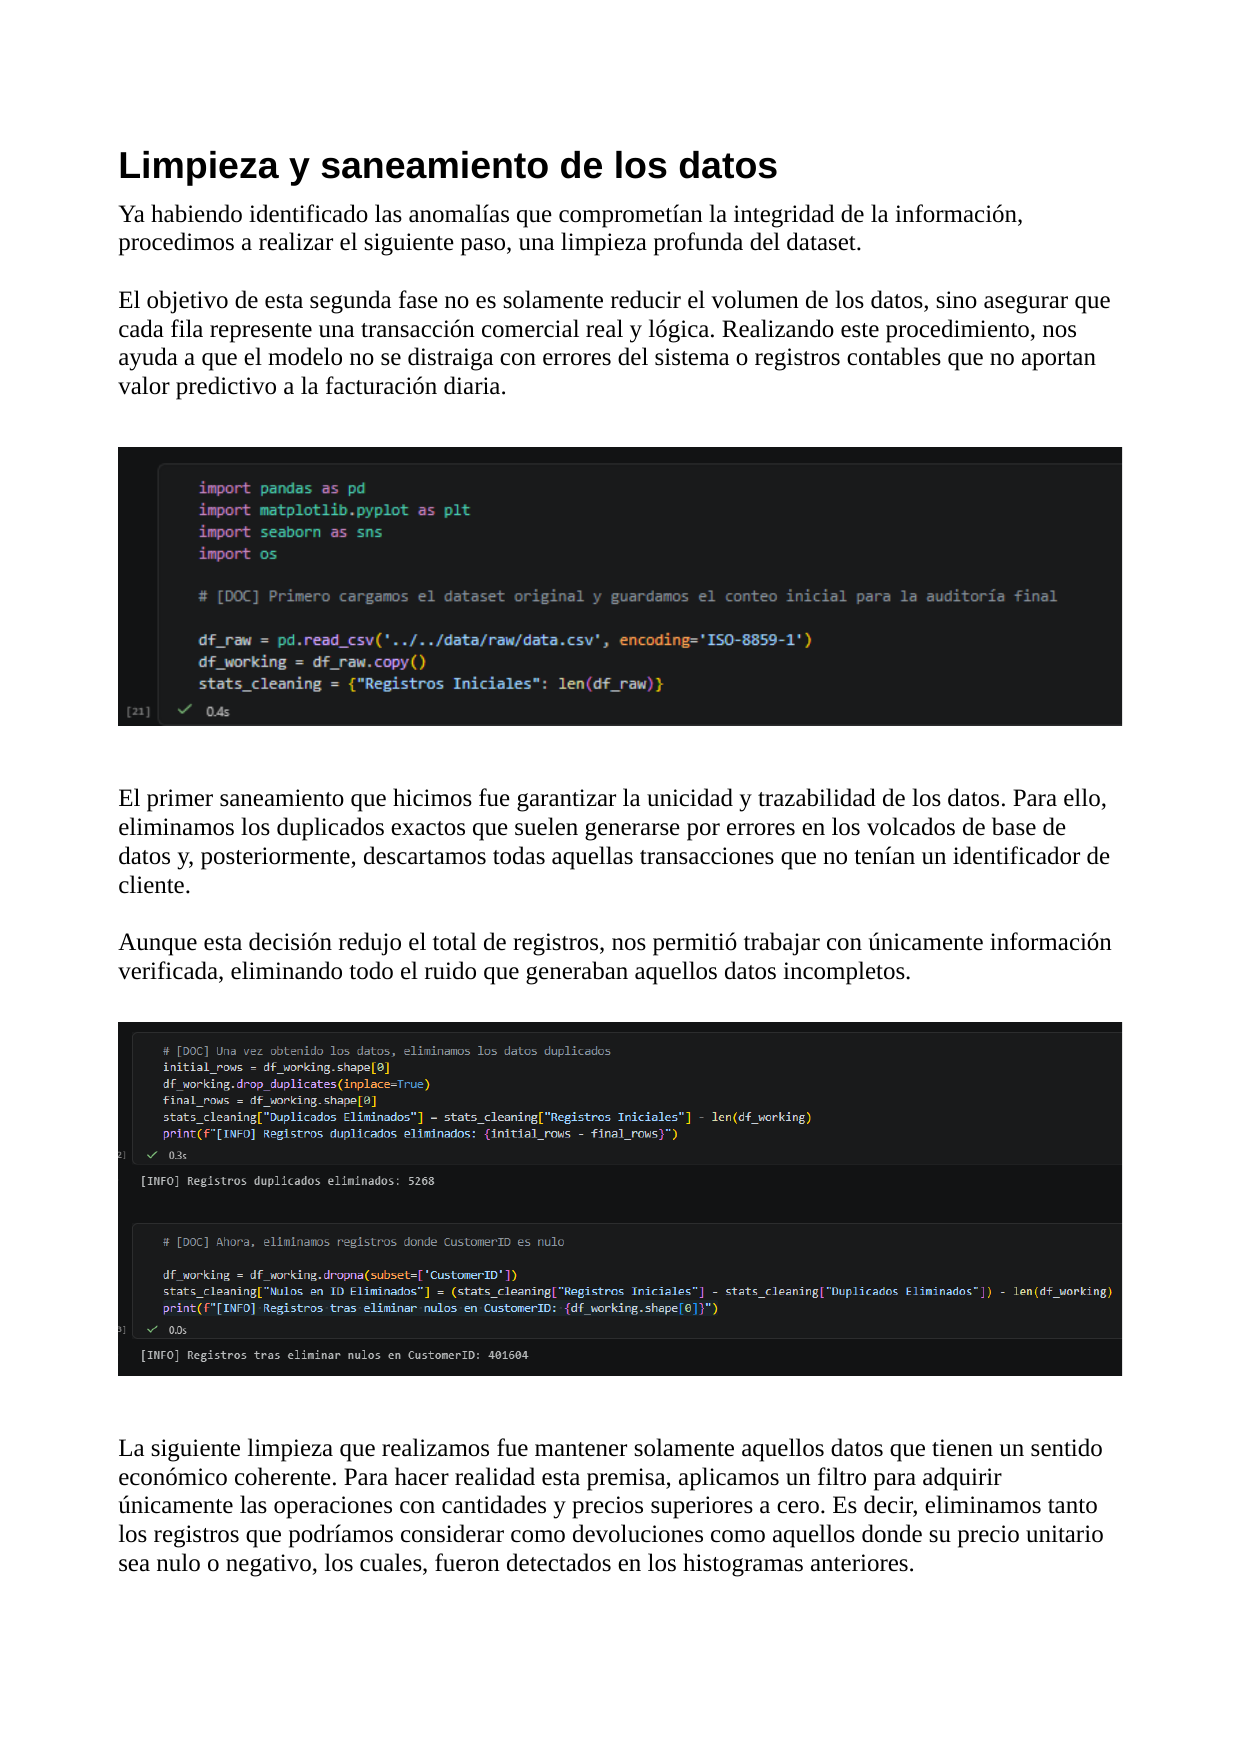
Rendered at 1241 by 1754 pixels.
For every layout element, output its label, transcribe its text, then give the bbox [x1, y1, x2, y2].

text El objetivo de esta segunda fase no es solamente reducir el volumen de los datos, sino asegurar que cada fila represente una transacción comercial real y lógica. Realizando este procedimiento, nos ayuda a que el modelo no se distraiga con errores del sistema o registros contables que no aportan valor predictivo a la facturación diaria. [118, 285, 1122, 400]
text Ya habiendo identificado las anomalías que comprometían la integridad de la información, procedimos a realizar el siguiente paso, una limpieza profunda del dataset. [118, 199, 1122, 256]
text La siguiente limpieza que realizamos fue mantener solamente aquellos datos que tienen un sentido económico coherente. Para hacer realidad esta premisa, aplicamos un filtro para adquirir únicamente las operaciones con cantidades y precios superiores a cero. Es decir, eliminamos tanto los registros que podríamos considerar como devoluciones como aquellos donde su precio unitario sea nulo o negativo, los cuales, fueron detectados en los histogramas anteriores. [118, 1433, 1122, 1577]
picture [118, 1022, 1123, 1376]
text El primer saneamiento que hicimos fue garantizar la unicidad y trazabilidad de los datos. Para ello, eliminamos los duplicados exactos que suelen generarse por errores en los volcados de base de datos y, posteriormente, descartamos todas aquellas transacciones que no tenían un identificador de cliente. [118, 783, 1122, 898]
subtitle Limpieza y saneamiento de los datos [118, 143, 1122, 186]
picture [118, 447, 1123, 726]
text Aunque esta decisión redujo el total de registros, nos permitió trabajar con únicamente información verificada, eliminando todo el ruido que generaban aquellos datos incompletos. [118, 927, 1122, 985]
